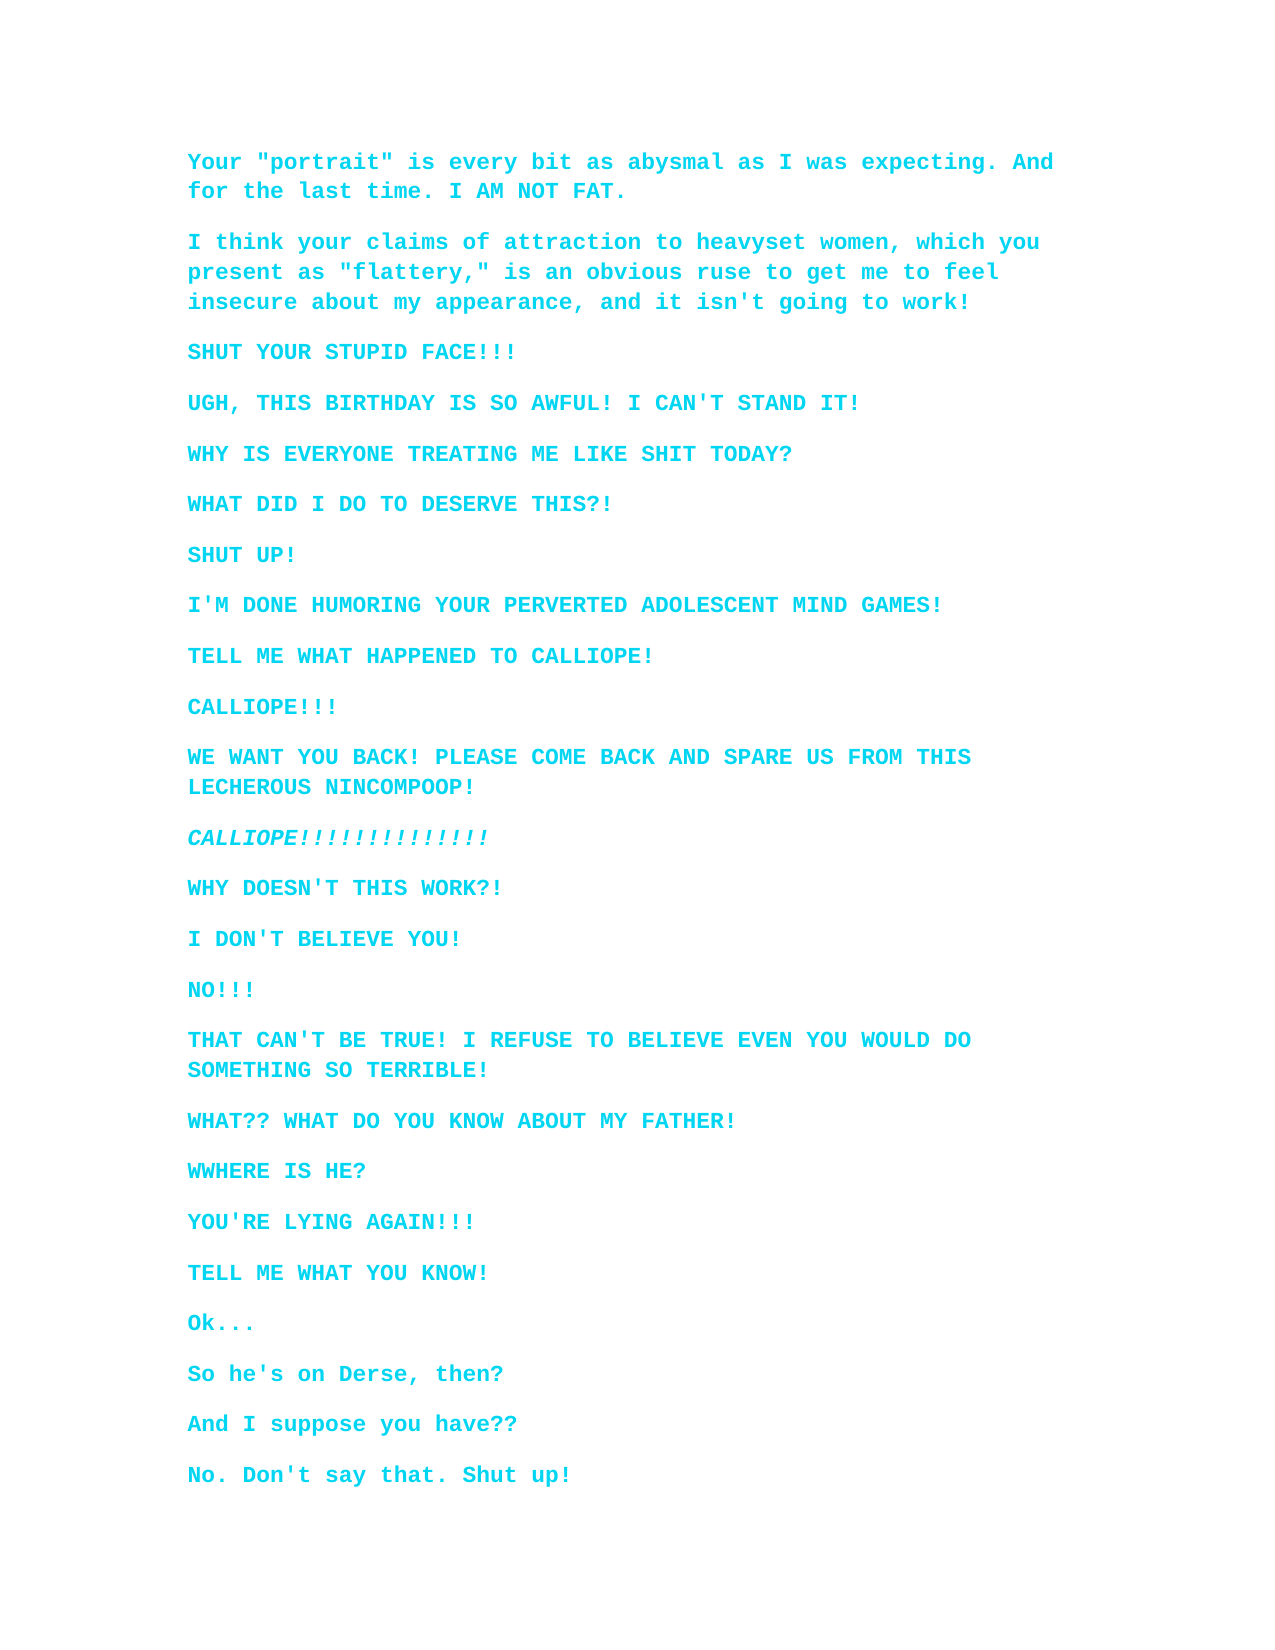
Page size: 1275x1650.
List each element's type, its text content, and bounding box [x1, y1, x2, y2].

text CALLIOPE!!! [187, 695, 1087, 721]
text UGH, THIS BIRTHDAY IS SO AWFUL! I CAN'T STAND IT! [187, 391, 1087, 417]
text No. Don't say that. Shut up! [187, 1463, 1087, 1489]
text TELL ME WHAT HAPPENED TO CALLIOPE! [187, 644, 1087, 670]
text WHAT DID I DO TO DESERVE THIS?! [187, 492, 1087, 518]
text Your "portrait" is every bit as abysmal as I was expecting. And for the last time. I AM NOT FAT. [187, 150, 1087, 206]
text WHAT?? WHAT DO YOU KNOW ABOUT MY FATHER! [187, 1109, 1087, 1135]
text I think your claims of attraction to heavyset women, which you present as "flattery," is an obvious ruse to get me to feel insecure about my appearance, and it isn't going to work! [187, 230, 1087, 316]
text SHUT YOUR STUPID FACE!!! [187, 341, 1087, 367]
text I'M DONE HUMORING YOUR PERVERTED ADOLESCENT MIND GAMES! [187, 594, 1087, 620]
text And I suppose you have?? [187, 1413, 1087, 1439]
text WHY IS EVERYONE TREATING ME LIKE SHIT TODAY? [187, 442, 1087, 468]
text SHUT UP! [187, 543, 1087, 569]
text WHY DOESN'T THIS WORK?! [187, 877, 1087, 903]
text CALLIOPE!!!!!!!!!!!!!! [187, 826, 1087, 852]
text I DON'T BELIEVE YOU! [187, 927, 1087, 953]
text NO!!! [187, 978, 1087, 1004]
text YOU'RE LYING AGAIN!!! [187, 1210, 1087, 1236]
text TELL ME WHAT YOU KNOW! [187, 1261, 1087, 1287]
text WWHERE IS HE? [187, 1159, 1087, 1186]
text So he's on Derse, then? [187, 1362, 1087, 1388]
text WE WANT YOU BACK! PLEASE COME BACK AND SPARE US FROM THIS LECHEROUS NINCOMPOOP! [187, 746, 1087, 801]
text Ok... [187, 1311, 1087, 1337]
text THAT CAN'T BE TRUE! I REFUSE TO BELIEVE EVEN YOU WOULD DO SOMETHING SO TERRIBLE! [187, 1028, 1087, 1084]
